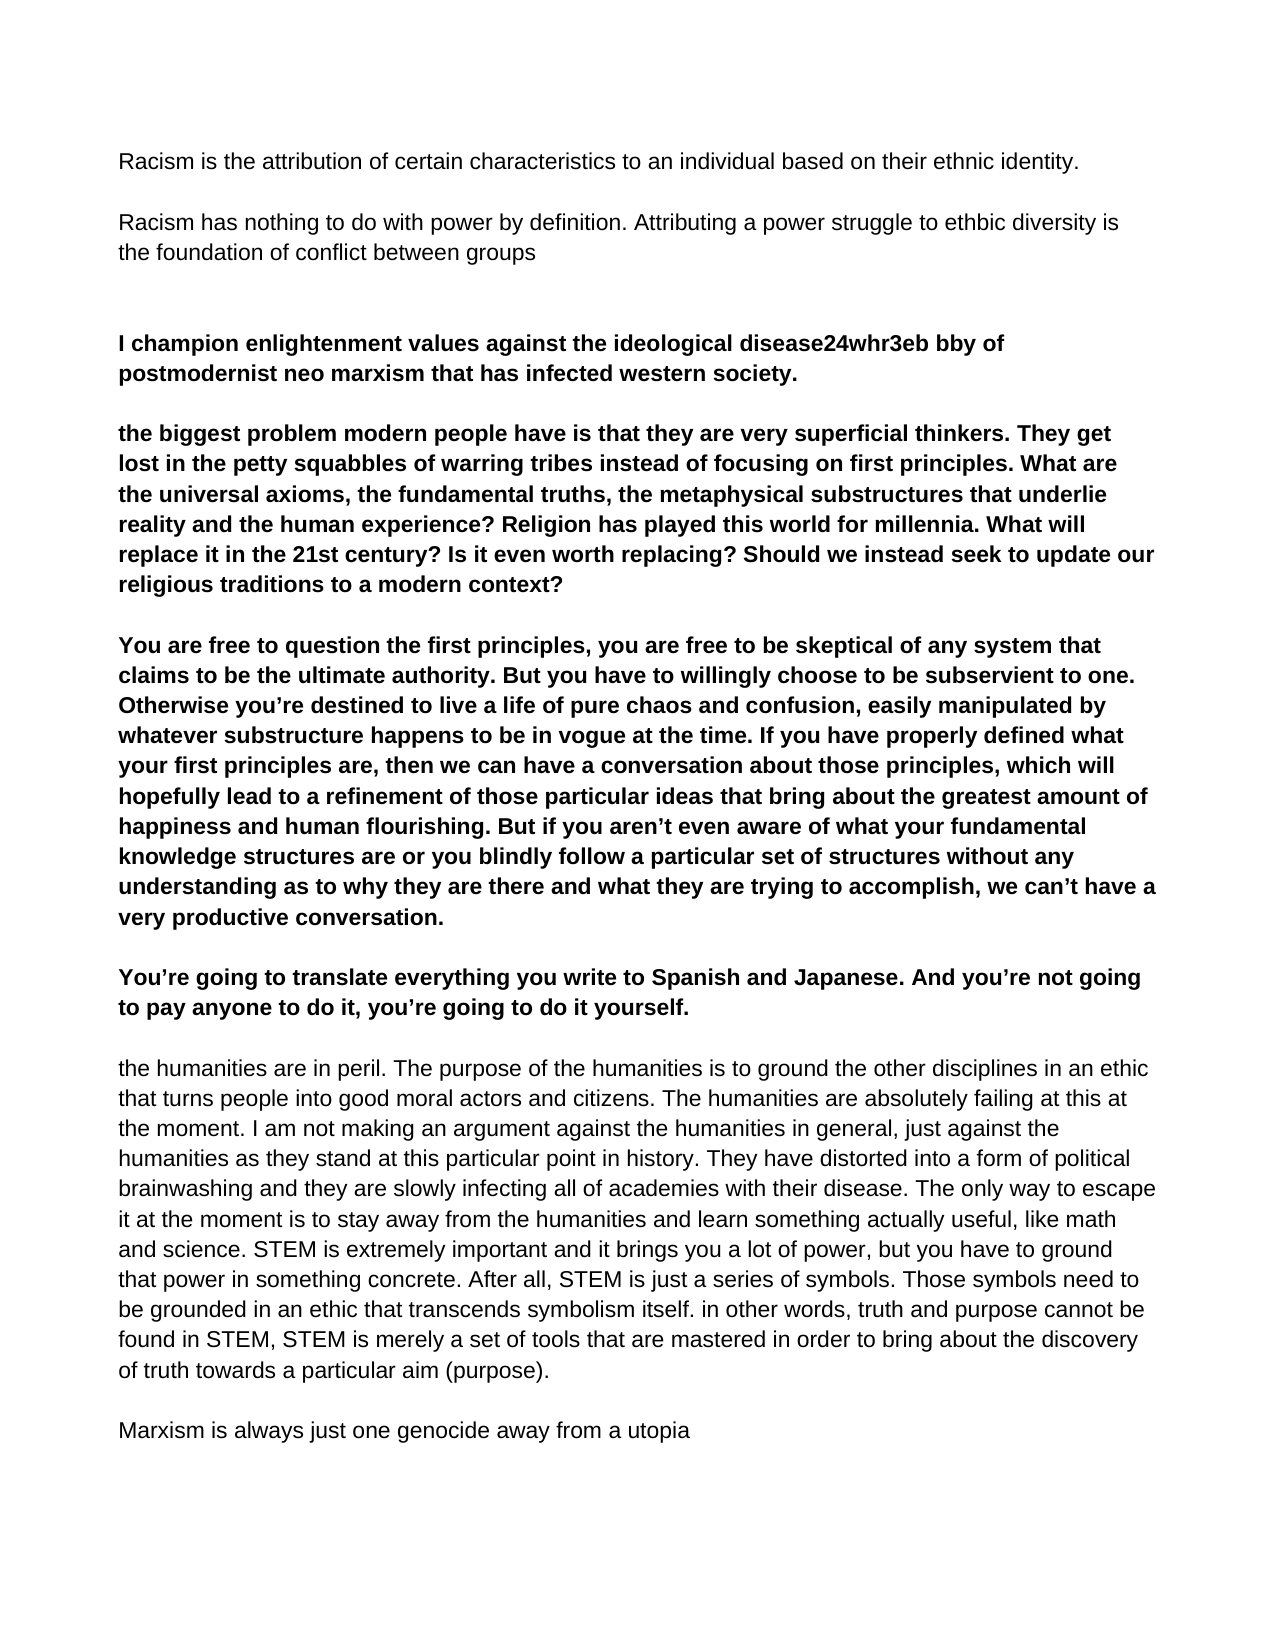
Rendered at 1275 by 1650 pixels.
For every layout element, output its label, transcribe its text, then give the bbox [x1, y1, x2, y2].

text Racism is the attribution of certain characteristics to an individual based on their ethnic identity. [118, 148, 1157, 175]
text I champion enlightenment values against the ideological disease24whr3eb bby of postmodernist neo marxism that has infected western society. [118, 329, 1157, 386]
text Marxism is always just one genocide away from a utopia [118, 1417, 1157, 1443]
text You are free to question the first principles, you are free to be skeptical of any system that claims to be the ultimate authority. But you have to willingly choose to be subservient to one. Otherwise you’re destined to live a life of pure chaos and confusion, easily manipulated by whatever substructure happens to be in vogue at the time. If you have properly defined what your first principles are, then we can have a conversation about those principles, which will hopefully lead to a refinement of those particular ideas that bring about the greatest amount of happiness and human flourishing. But if you aren’t even aware of what your fundamental knowledge structures are or you blindly follow a particular set of structures without any understanding as to why they are there and what they are trying to accomplish, we can’t have a very productive conversation. [118, 632, 1157, 930]
text Racism has nothing to do with power by definition. Attributing a power struggle to ethbic diversity is the foundation of conflict between groups [118, 209, 1157, 265]
text the humanities are in peril. The purpose of the humanities is to ground the other disciplines in an ethic that turns people into good moral actors and citizens. The humanities are absolutely failing at this at the moment. I am not making an argument against the humanities in general, just against the humanities as they stand at this particular point in history. They have distorted into a form of political brainwashing and they are slowly infecting all of academies with their disease. The only way to escape it at the moment is to stay away from the humanities and learn something actually useful, like math and science. STEM is extremely important and it brings you a lot of power, but you have to ground that power in something concrete. After all, STEM is just a series of symbols. Those symbols need to be grounded in an ethic that transcends symbolism itself. in other words, truth and purpose cannot be found in STEM, STEM is merely a set of tools that are mastered in order to bring about the discovery of truth towards a particular aim (purpose). [118, 1054, 1157, 1383]
text the biggest problem modern people have is that they are very superficial thinkers. They get lost in the petty squabbles of warring tribes instead of focusing on first principles. What are the universal axioms, the fundamental truths, the metaphysical substructures that underlie reality and the human experience? Religion has played this world for millennia. What will replace it in the 21st century? Is it even worth replacing? Should we instead seek to update our religious traditions to a modern context? [118, 420, 1157, 598]
text You’re going to translate everything you write to Spanish and Japanese. And you’re not going to pay anyone to do it, you’re going to do it yourself. [118, 964, 1157, 1021]
